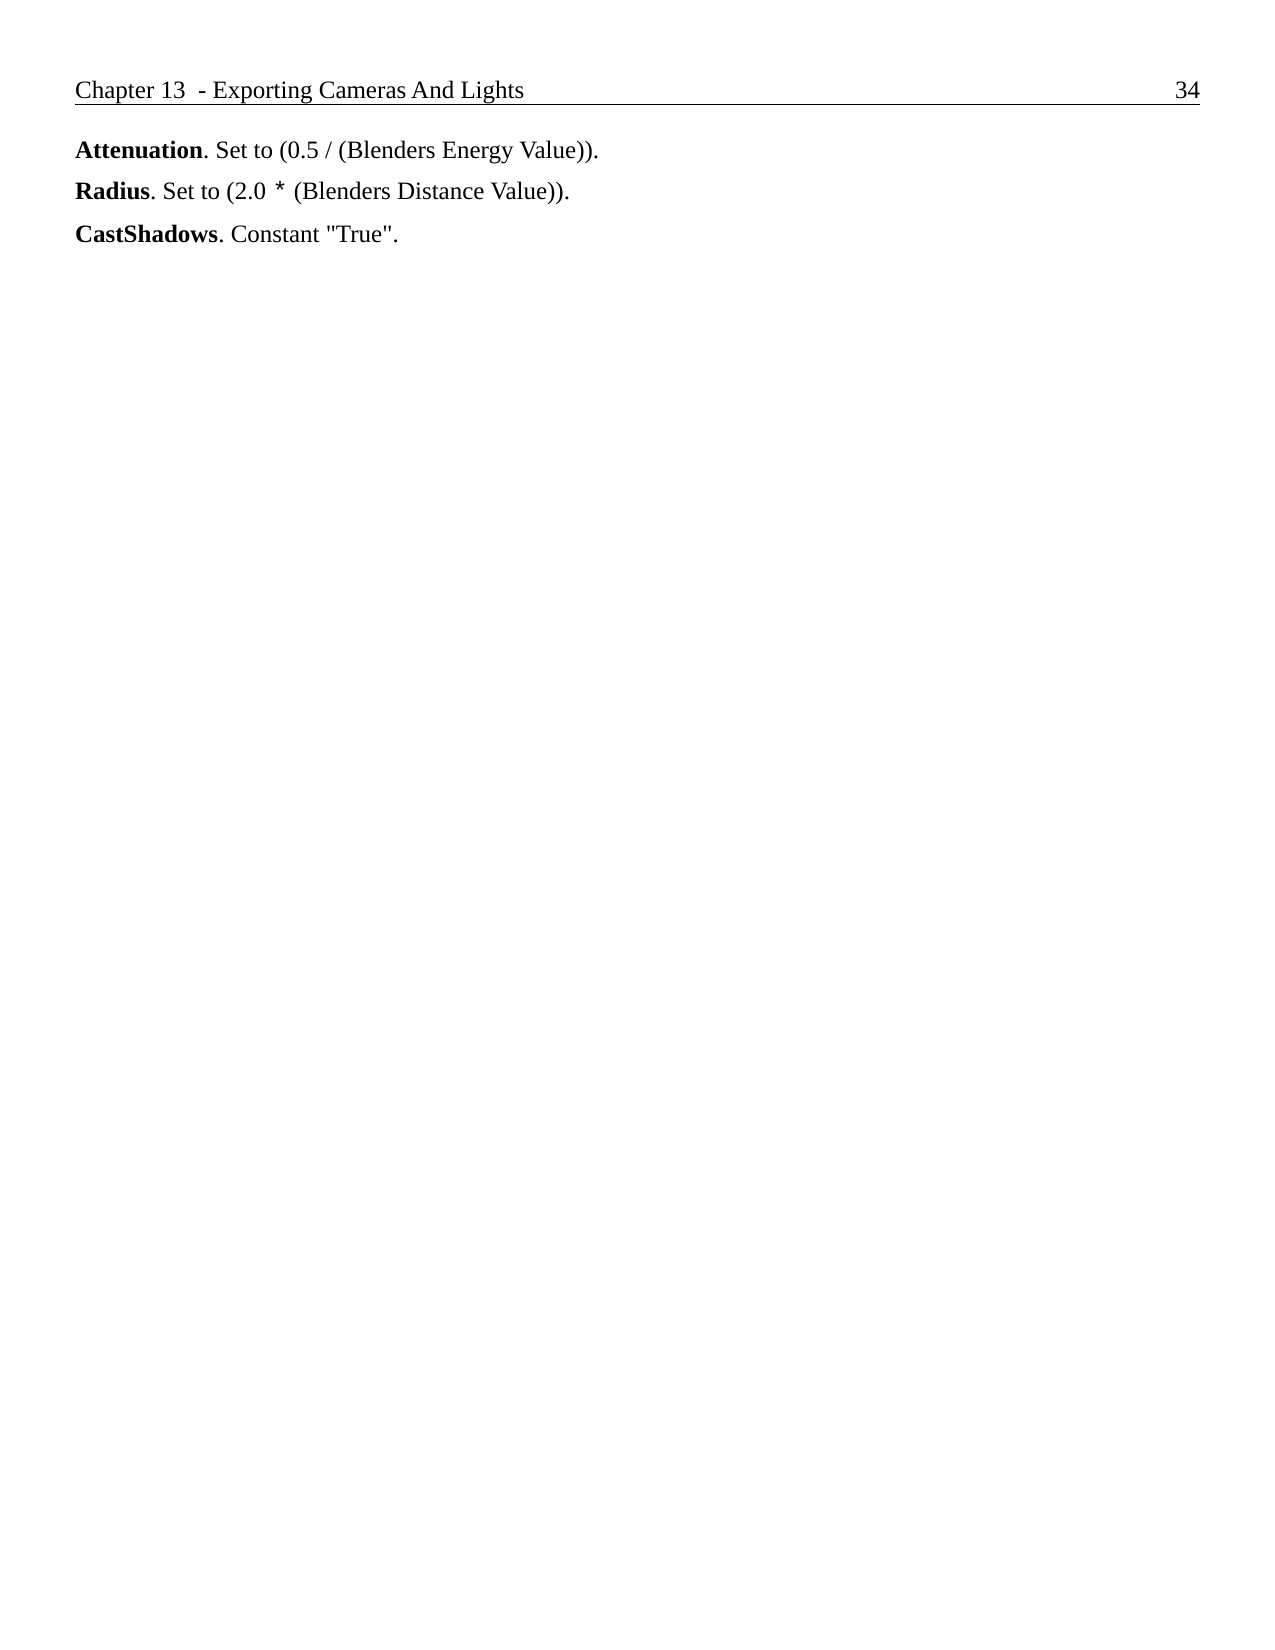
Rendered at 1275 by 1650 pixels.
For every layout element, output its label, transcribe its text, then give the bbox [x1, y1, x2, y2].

text CastShadows. Constant "True". [75, 219, 1200, 248]
text Attenuation. Set to (0.5 / (Blenders Energy Value)). [75, 135, 1200, 164]
text Radius. Set to (2.0 * (Blenders Distance Value)). [75, 176, 1200, 207]
